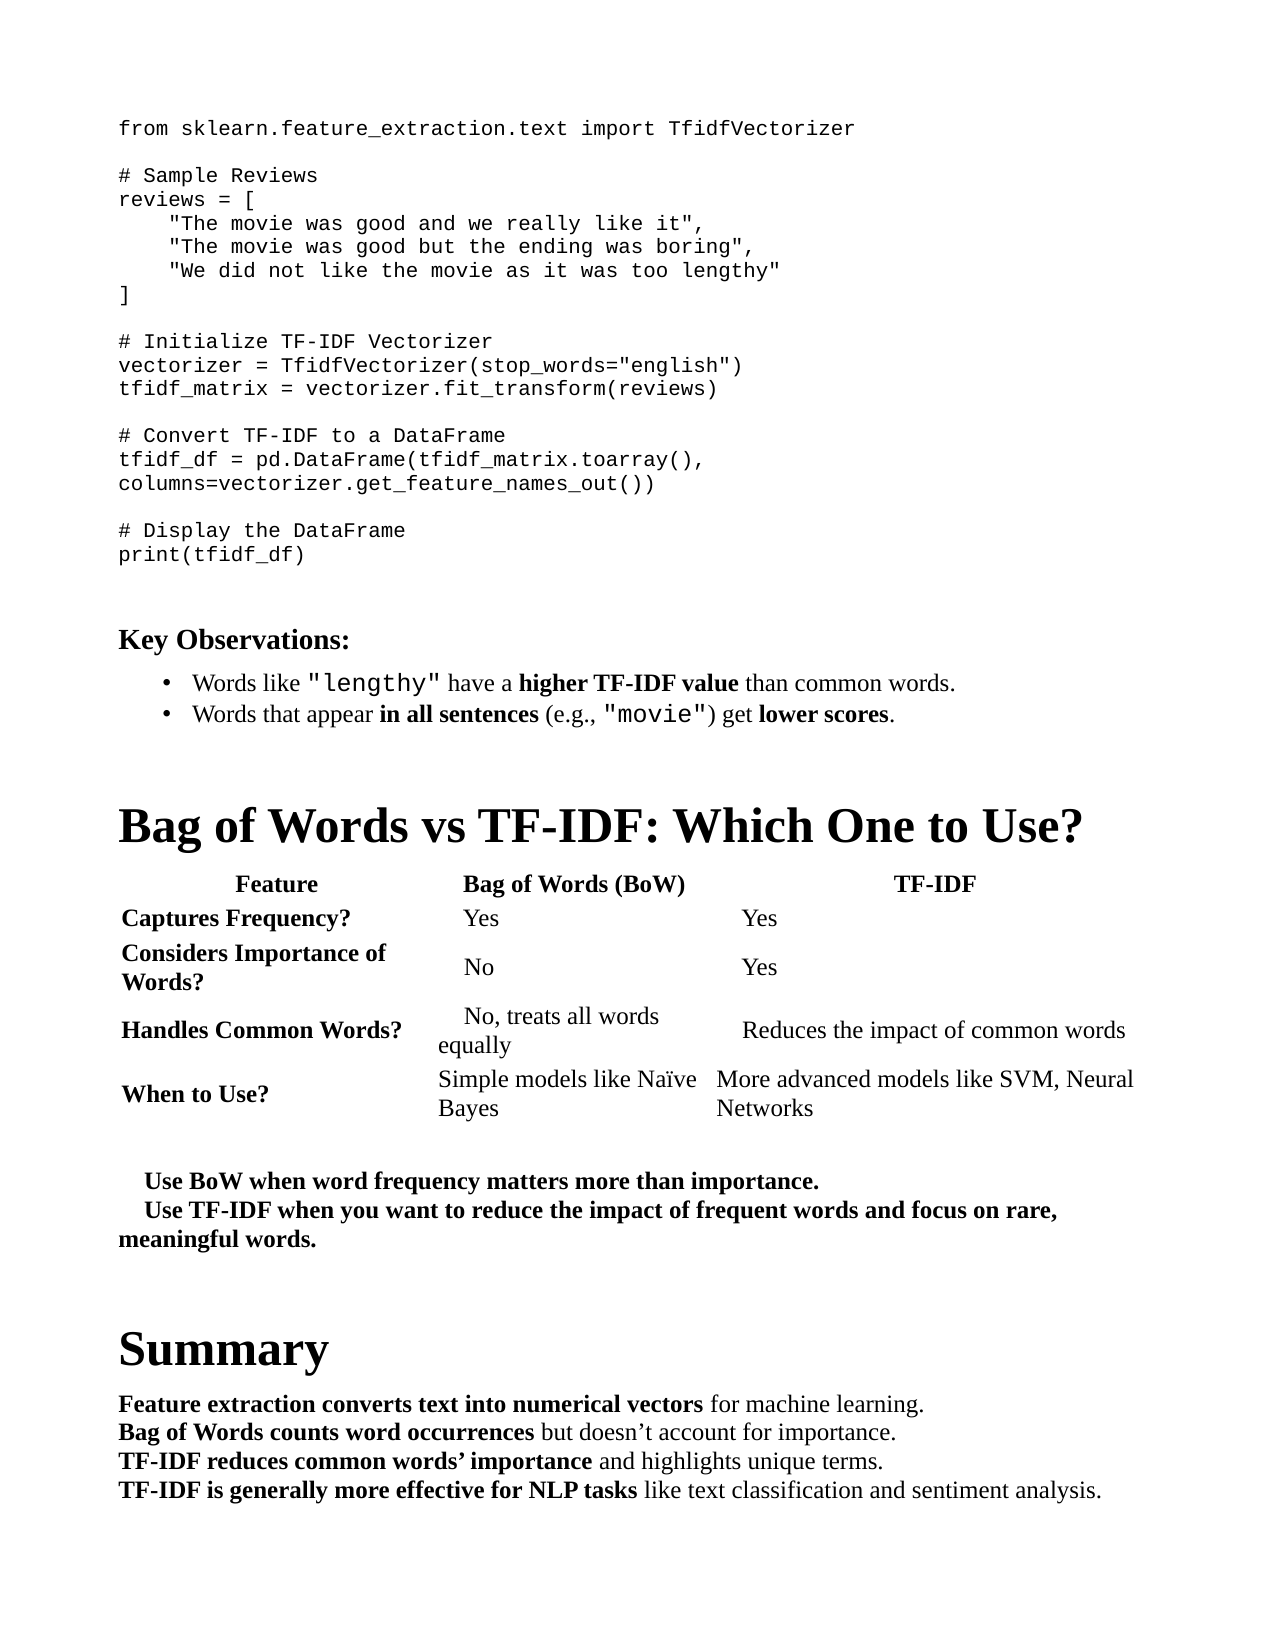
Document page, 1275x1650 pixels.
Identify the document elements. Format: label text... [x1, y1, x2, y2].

table_cell ✅ Yes [713, 935, 1157, 998]
text reviews = [ [118, 189, 1157, 213]
table_cell ❌ No, treats all words equally [435, 998, 713, 1062]
subtitle Key Observations: [118, 622, 1157, 655]
table_cell Captures Frequency? [118, 900, 435, 935]
text vectorizer = TfidfVectorizer(stop_words="english") [118, 354, 1157, 378]
table_header TF-IDF [713, 866, 1157, 900]
text "The movie was good but the ending was boring", [118, 236, 1157, 260]
text ✅ Use BoW when word frequency matters more than importance. ✅ Use TF-IDF when you want to reduce the impact of frequent words and focus on rare, meaningful words. [118, 1166, 1157, 1252]
table_cell Handles Common Words? [118, 998, 435, 1062]
text ] [118, 284, 1157, 307]
text "We did not like the movie as it was too lengthy" [118, 260, 1157, 284]
table_cell ✅ Reduces the impact of common words [713, 998, 1157, 1062]
table_cell Considers Importance of Words? [118, 935, 435, 998]
table_cell ✅ Yes [435, 900, 713, 935]
list Words that appear in all sentences (e.g., "movie") get lower scores. [162, 699, 1157, 729]
text "The movie was good and we really like it", [118, 213, 1157, 236]
table_cell More advanced models like SVM, Neural Networks [713, 1062, 1157, 1125]
subtitle Bag of Words vs TF-IDF: Which One to Use? [118, 796, 1157, 853]
subtitle Summary [118, 1319, 1157, 1376]
table_cell When to Use? [118, 1062, 435, 1125]
text from sklearn.feature_extraction.text import TfidfVectorizer [118, 118, 1157, 142]
text tfidf_matrix = vectorizer.fit_transform(reviews) [118, 378, 1157, 402]
text print(tfidf_df) [118, 544, 1157, 567]
table_cell ✅ Yes [713, 900, 1157, 935]
text Feature extraction converts text into numerical vectors for machine learning. Bag of Words counts word occurrences but doesn’t account for importance. TF-IDF reduces common words’ importance and highlights unique terms. TF-IDF is generally more effective for NLP tasks like text classification and sentiment analysis. [118, 1389, 1157, 1504]
table_cell ❌ No [435, 935, 713, 998]
text # Sample Reviews [118, 165, 1157, 189]
table_cell Simple models like Naïve Bayes [435, 1062, 713, 1125]
table_header Feature [118, 866, 435, 900]
text # Display the DataFrame [118, 520, 1157, 544]
table_header Bag of Words (BoW) [435, 866, 713, 900]
list Words like "lengthy" have a higher TF-IDF value than common words. [162, 668, 1157, 699]
text # Initialize TF-IDF Vectorizer [118, 331, 1157, 354]
text # Convert TF-IDF to a DataFrame [118, 426, 1157, 449]
text tfidf_df = pd.DataFrame(tfidf_matrix.toarray(), columns=vectorizer.get_feature_names_out()) [118, 449, 1157, 496]
